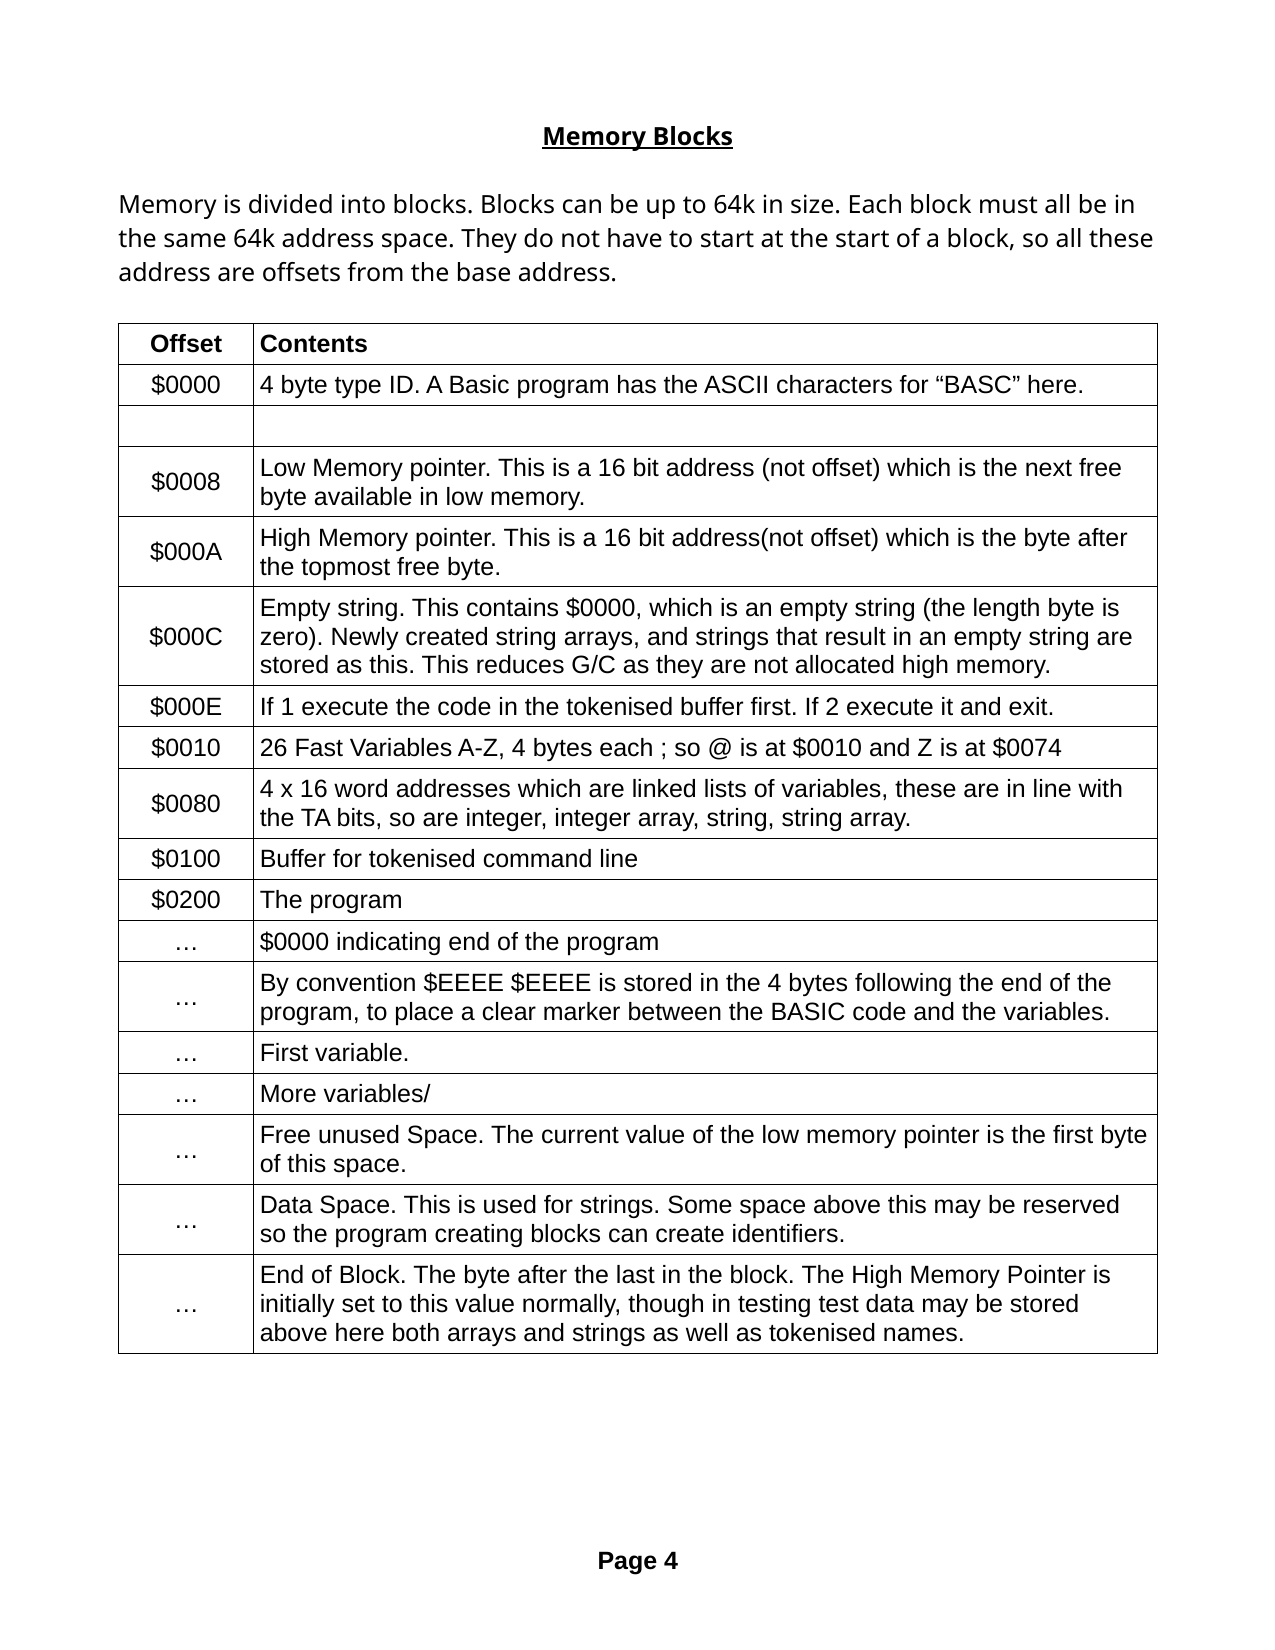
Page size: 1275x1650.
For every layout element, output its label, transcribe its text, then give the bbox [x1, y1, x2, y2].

table_cell Empty string. This contains $0000, which is an empty string (the length byte is zero). Newly created string arrays, and strings that result in an empty string are stored as this. This reduces G/C as they are not allocated high memory. [254, 587, 1157, 685]
table_header Contents [254, 324, 1157, 364]
table_cell High Memory pointer. This is a 16 bit address(not offset) which is the byte after the topmost free byte. [254, 517, 1157, 586]
table_cell Free unused Space. The current value of the low memory pointer is the first byte of this space. [254, 1115, 1157, 1184]
table_cell [254, 406, 1157, 446]
table_cell $000C [119, 587, 253, 685]
table_cell $0008 [119, 447, 253, 516]
table_cell Data Space. This is used for strings. Some space above this may be reserved so the program creating blocks can create identifiers. [254, 1185, 1157, 1254]
table_cell $0100 [119, 839, 253, 879]
table_cell 26 Fast Variables A-Z, 4 bytes each ; so @ is at $0010 and Z is at $0074 [254, 727, 1157, 767]
table_cell … [119, 1032, 253, 1072]
table_cell Buffer for tokenised command line [254, 839, 1157, 879]
table_cell By convention $EEEE $EEEE is stored in the 4 bytes following the end of the program, to place a clear marker between the BASIC code and the variables. [254, 962, 1157, 1031]
table_cell $0000 [119, 365, 253, 405]
table_header Offset [119, 324, 253, 364]
table_cell … [119, 962, 253, 1031]
table_cell [119, 406, 253, 446]
table_cell 4 byte type ID. A Basic program has the ASCII characters for “BASC” here. [254, 365, 1157, 405]
table_cell $000A [119, 517, 253, 586]
table_cell … [119, 1255, 253, 1352]
table_cell More variables/ [254, 1074, 1157, 1114]
table_cell $000E [119, 686, 253, 726]
table_cell $0010 [119, 727, 253, 767]
table_cell … [119, 921, 253, 961]
table_cell End of Block. The byte after the last in the block. The High Memory Pointer is initially set to this value normally, though in testing test data may be stored above here both arrays and strings as well as tokenised names. [254, 1255, 1157, 1352]
table_cell … [119, 1115, 253, 1184]
table_cell 4 x 16 word addresses which are linked lists of variables, these are in line with the TA bits, so are integer, integer array, string, string array. [254, 769, 1157, 837]
table_cell First variable. [254, 1032, 1157, 1072]
table_cell If 1 execute the code in the tokenised buffer first. If 2 execute it and exit. [254, 686, 1157, 726]
table_cell … [119, 1185, 253, 1254]
text Memory is divided into blocks. Blocks can be up to 64k in size. Each block must all be in the same 64k address space. They do not have to start at the start of a block, so all these address are offsets from the base address. [118, 186, 1157, 288]
table_cell … [119, 1074, 253, 1114]
table_cell $0000 indicating end of the program [254, 921, 1157, 961]
table_cell The program [254, 880, 1157, 920]
table_cell $0200 [119, 880, 253, 920]
table_cell Low Memory pointer. This is a 16 bit address (not offset) which is the next free byte available in low memory. [254, 447, 1157, 516]
table_cell $0080 [119, 769, 253, 837]
text Memory Blocks [118, 118, 1157, 152]
